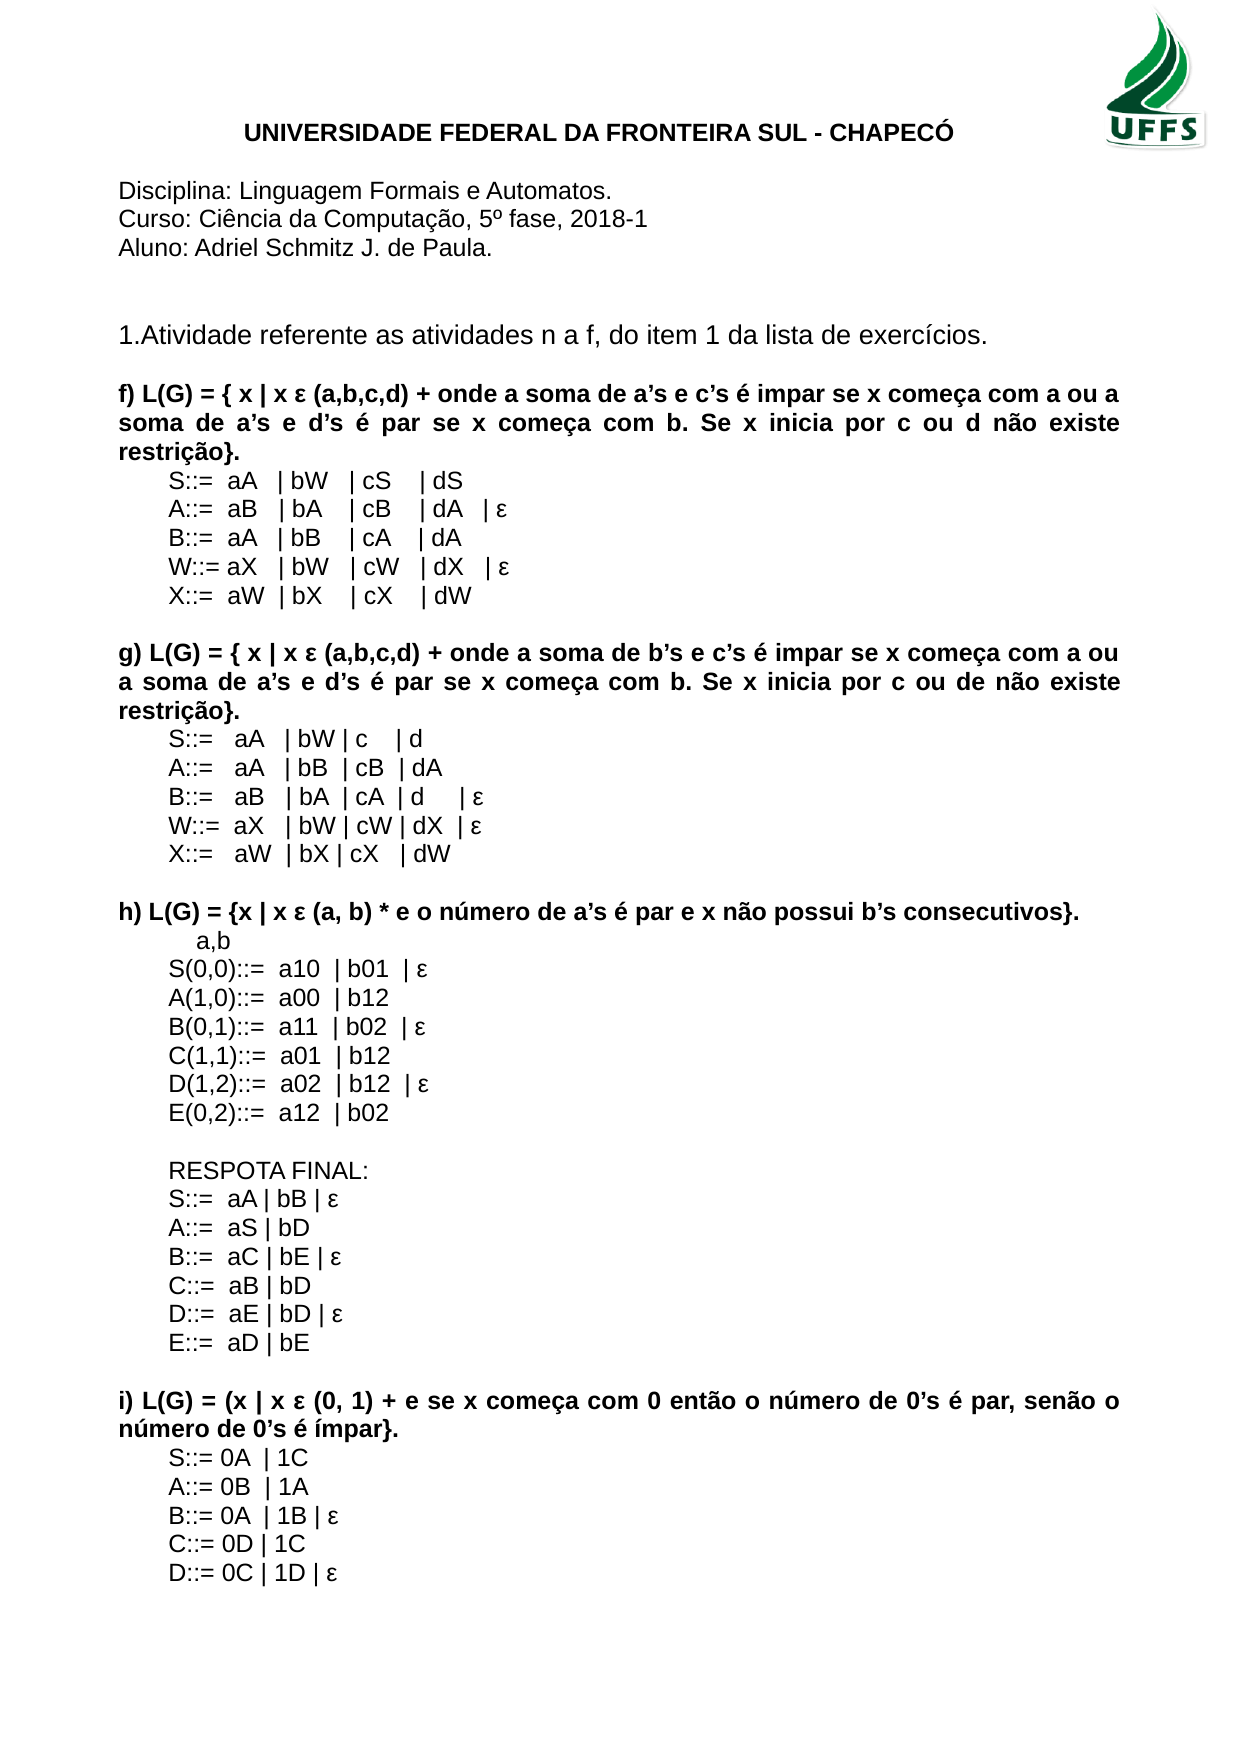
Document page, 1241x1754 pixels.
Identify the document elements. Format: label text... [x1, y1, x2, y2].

text C::= aB | bD [118, 1271, 1122, 1299]
text S(0,0)::= a10 | b01 | ε [118, 954, 1122, 983]
text B::= aC | bE | ε [118, 1242, 1122, 1271]
text B::= aA | bB | cA | dA [118, 523, 1122, 552]
text h) L(G) = {x | x ε (a, b) * e o número de a’s é par e x não possui b’s consecutivos}. [118, 897, 1122, 926]
text D::= aE | bD | ε [118, 1299, 1122, 1328]
text X::= aW | bX | cX | dW [118, 581, 1122, 609]
text 1.Atividade referente as atividades n a f, do item 1 da lista de exercícios. [118, 319, 1122, 351]
text X::= aW | bX | cX | dW [118, 839, 1122, 868]
text g) L(G) = { x | x ε (a,b,c,d) + onde a soma de b’s e c’s é impar se x começa com a ou a soma de a’s e d’s é par se x começa com b. Se x inicia por c ou de não existe restrição}. [118, 638, 1122, 724]
text RESPOTA FINAL: [118, 1156, 1122, 1184]
text A::= aS | bD [118, 1213, 1122, 1242]
text Curso: Ciência da Computação, 5º fase, 2018-1 [118, 204, 1122, 233]
text S::= 0A | 1C [118, 1443, 1122, 1472]
text D::= 0C | 1D | ε [118, 1558, 1122, 1587]
text f) L(G) = { x | x ε (a,b,c,d) + onde a soma de a’s e c’s é impar se x começa com a ou a soma de a’s e d’s é par se x começa com b. Se x inicia por c ou d não existe restrição}. [118, 379, 1122, 466]
text W::= aX | bW | cW | dX | ε [118, 811, 1122, 839]
text a,b [118, 926, 1122, 954]
text A(1,0)::= a00 | b12 [118, 983, 1122, 1012]
text B::= aB | bA | cA | d | ε [118, 782, 1122, 811]
text A::= aA | bB | cB | dA [118, 753, 1122, 782]
text B::= 0A | 1B | ε [118, 1501, 1122, 1529]
text Aluno: Adriel Schmitz J. de Paula. [118, 233, 1122, 262]
text D(1,2)::= a02 | b12 | ε [118, 1069, 1122, 1098]
text E(0,2)::= a12 | b02 [118, 1098, 1122, 1127]
text Disciplina: Linguagem Formais e Automatos. [118, 176, 1122, 204]
text E::= aD | bE [118, 1328, 1122, 1357]
text S::= aA | bW | c | d [118, 724, 1122, 753]
text UNIVERSIDADE FEDERAL DA FRONTEIRA SUL - CHAPECÓ [118, 118, 1079, 147]
picture [1079, 0, 1232, 152]
text A::= aB | bA | cB | dA | ε [118, 494, 1122, 523]
text i) L(G) = (x | x ε (0, 1) + e se x começa com 0 então o número de 0’s é par, senão o número de 0’s é ímpar}. [118, 1386, 1122, 1443]
text W::= aX | bW | cW | dX | ε [118, 552, 1122, 581]
text C::= 0D | 1C [118, 1529, 1122, 1558]
text S::= aA | bW | cS | dS [118, 466, 1122, 494]
text B(0,1)::= a11 | b02 | ε [118, 1012, 1122, 1041]
text S::= aA | bB | ε [118, 1184, 1122, 1213]
text A::= 0B | 1A [118, 1472, 1122, 1501]
text C(1,1)::= a01 | b12 [118, 1041, 1122, 1069]
